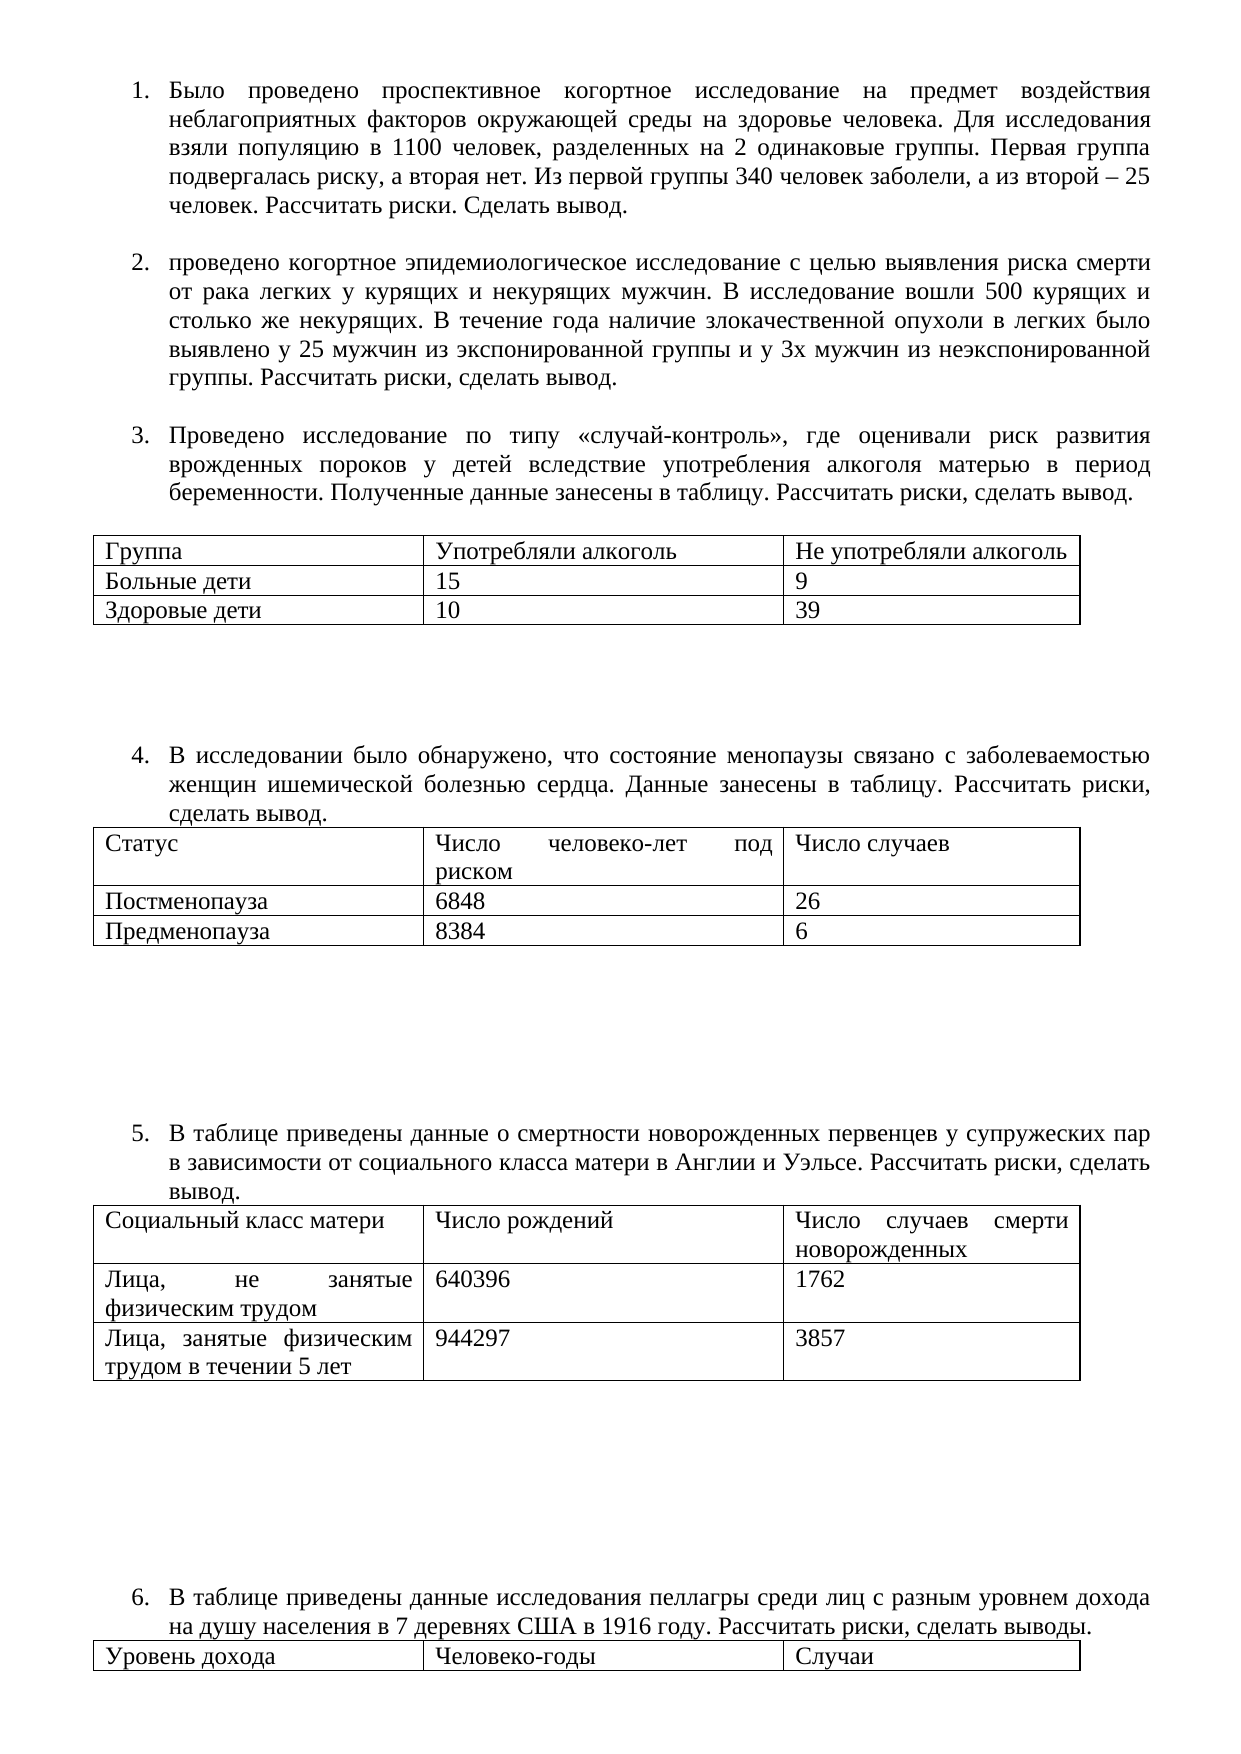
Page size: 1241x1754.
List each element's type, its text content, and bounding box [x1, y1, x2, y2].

table_cell 15 [424, 566, 783, 594]
table_header Уровень дохода [94, 1641, 423, 1670]
list В исследовании было обнаружено, что состояние менопаузы связано с заболеваемостью женщин ишемической болезнью сердца. Данные занесены в таблицу. Рассчитать риски, сделать вывод. [131, 740, 1152, 827]
table_cell 944297 [424, 1323, 783, 1380]
table_header Статус [94, 828, 423, 885]
table_cell 8384 [424, 916, 783, 945]
table_cell 640396 [424, 1264, 783, 1322]
table_cell 9 [784, 566, 1079, 594]
table_header Социальный класс матери [94, 1206, 423, 1263]
table_header Человеко-годы [424, 1641, 783, 1670]
table_cell 26 [784, 886, 1079, 915]
table_cell 10 [424, 596, 783, 624]
table_header Употребляли алкоголь [424, 536, 783, 565]
table_header Случаи [784, 1641, 1079, 1670]
table_cell Лица, занятые физическим трудом в течении 5 лет [94, 1323, 423, 1380]
list Было проведено проспективное когортное исследование на предмет воздействия неблагоприятных факторов окружающей среды на здоровье человека. Для исследования взяли популяцию в 1100 человек, разделенных на 2 одинаковые группы. Первая группа подвергалась риску, а вторая нет. Из первой группы 340 человек заболели, а из второй – 25 человек. Рассчитать риски. Сделать вывод. [131, 75, 1152, 219]
table_header Число человеко-лет под риском [424, 828, 783, 885]
table_header Группа [94, 536, 423, 565]
table_cell Предменопауза [94, 916, 423, 945]
table_cell 6 [784, 916, 1079, 945]
table_cell 6848 [424, 886, 783, 915]
list В таблице приведены данные о смертности новорожденных первенцев у супружеских пар в зависимости от социального класса матери в Англии и Уэльсе. Рассчитать риски, сделать вывод. [131, 1118, 1152, 1204]
list Проведено исследование по типу «случай-контроль», где оценивали риск развития врожденных пороков у детей вследствие употребления алкоголя матерью в период беременности. Полученные данные занесены в таблицу. Рассчитать риски, сделать вывод. [131, 420, 1152, 506]
table_cell Лица, не занятые физическим трудом [94, 1264, 423, 1322]
list проведено когортное эпидемиологическое исследование с целью выявления риска смерти от рака легких у курящих и некурящих мужчин. В исследование вошли 500 курящих и столько же некурящих. В течение года наличие злокачественной опухоли в легких было выявлено у 25 мужчин из экспонированной группы и у 3х мужчин из неэкспонированной группы. Рассчитать риски, сделать вывод. [131, 247, 1152, 391]
table_cell Здоровые дети [94, 596, 423, 624]
table_cell 1762 [784, 1264, 1079, 1322]
table_header Не употребляли алкоголь [784, 536, 1079, 565]
table_cell Постменопауза [94, 886, 423, 915]
table_header Число случаев [784, 828, 1079, 885]
table_cell 39 [784, 596, 1079, 624]
table_cell 3857 [784, 1323, 1079, 1380]
table_cell Больные дети [94, 566, 423, 594]
table_header Число случаев смерти новорожденных [784, 1206, 1079, 1263]
table_header Число рождений [424, 1206, 783, 1263]
list В таблице приведены данные исследования пеллагры среди лиц с разным уровнем дохода на душу населения в 7 деревнях США в 1916 году. Рассчитать риски, сделать выводы. [131, 1582, 1152, 1640]
